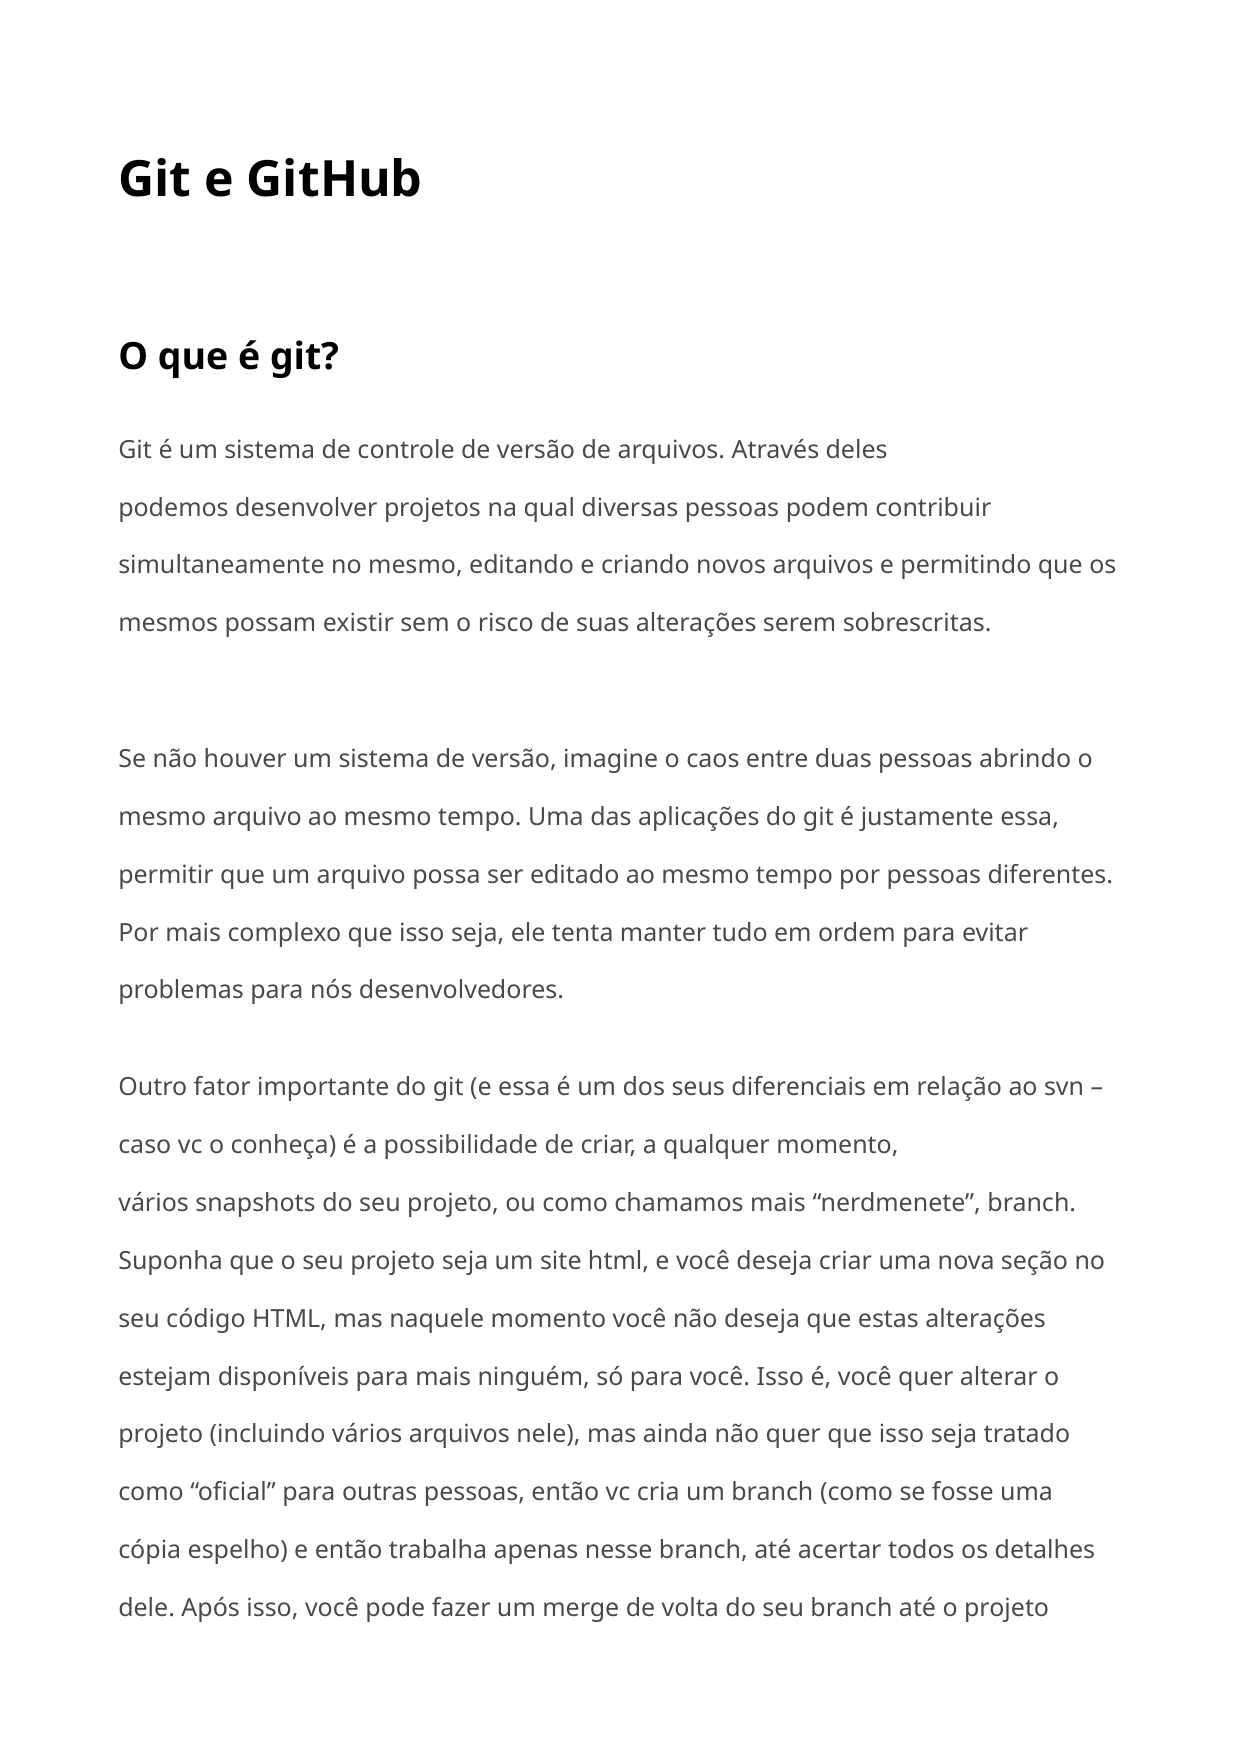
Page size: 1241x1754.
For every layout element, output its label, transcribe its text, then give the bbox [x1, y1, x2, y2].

subtitle O que é git? [118, 329, 1122, 380]
text Se não houver um sistema de versão, imagine o caos entre duas pessoas abrindo o mesmo arquivo ao mesmo tempo. Uma das aplicações do git é justamente essa, permitir que um arquivo possa ser editado ao mesmo tempo por pessoas diferentes. Por mais complexo que isso seja, ele tenta manter tudo em ordem para evitar problemas para nós desenvolvedores. [118, 741, 1122, 1006]
subtitle Git e GitHub [118, 143, 1122, 211]
text Outro fator importante do git (e essa é um dos seus diferenciais em relação ao svn – caso vc o conheça) é a possibilidade de criar, a qualquer momento, vários snapshots do seu projeto, ou como chamamos mais “nerdmenete”, branch. Suponha que o seu projeto seja um site html, e você deseja criar uma nova seção no seu código HTML, mas naquele momento você não deseja que estas alterações estejam disponíveis para mais ninguém, só para você. Isso é, você quer alterar o projeto (incluindo vários arquivos nele), mas ainda não quer que isso seja tratado como “oficial” para outras pessoas, então vc cria um branch (como se fosse uma cópia espelho) e então trabalha apenas nesse branch, até acertar todos os detalhes dele. Após isso, você pode fazer um merge de volta do seu branch até o projeto [118, 1069, 1122, 1623]
text Git é um sistema de controle de versão de arquivos. Através deles podemos desenvolver projetos na qual diversas pessoas podem contribuir simultaneamente no mesmo, editando e criando novos arquivos e permitindo que os mesmos possam existir sem o risco de suas alterações serem sobrescritas. [118, 432, 1122, 639]
